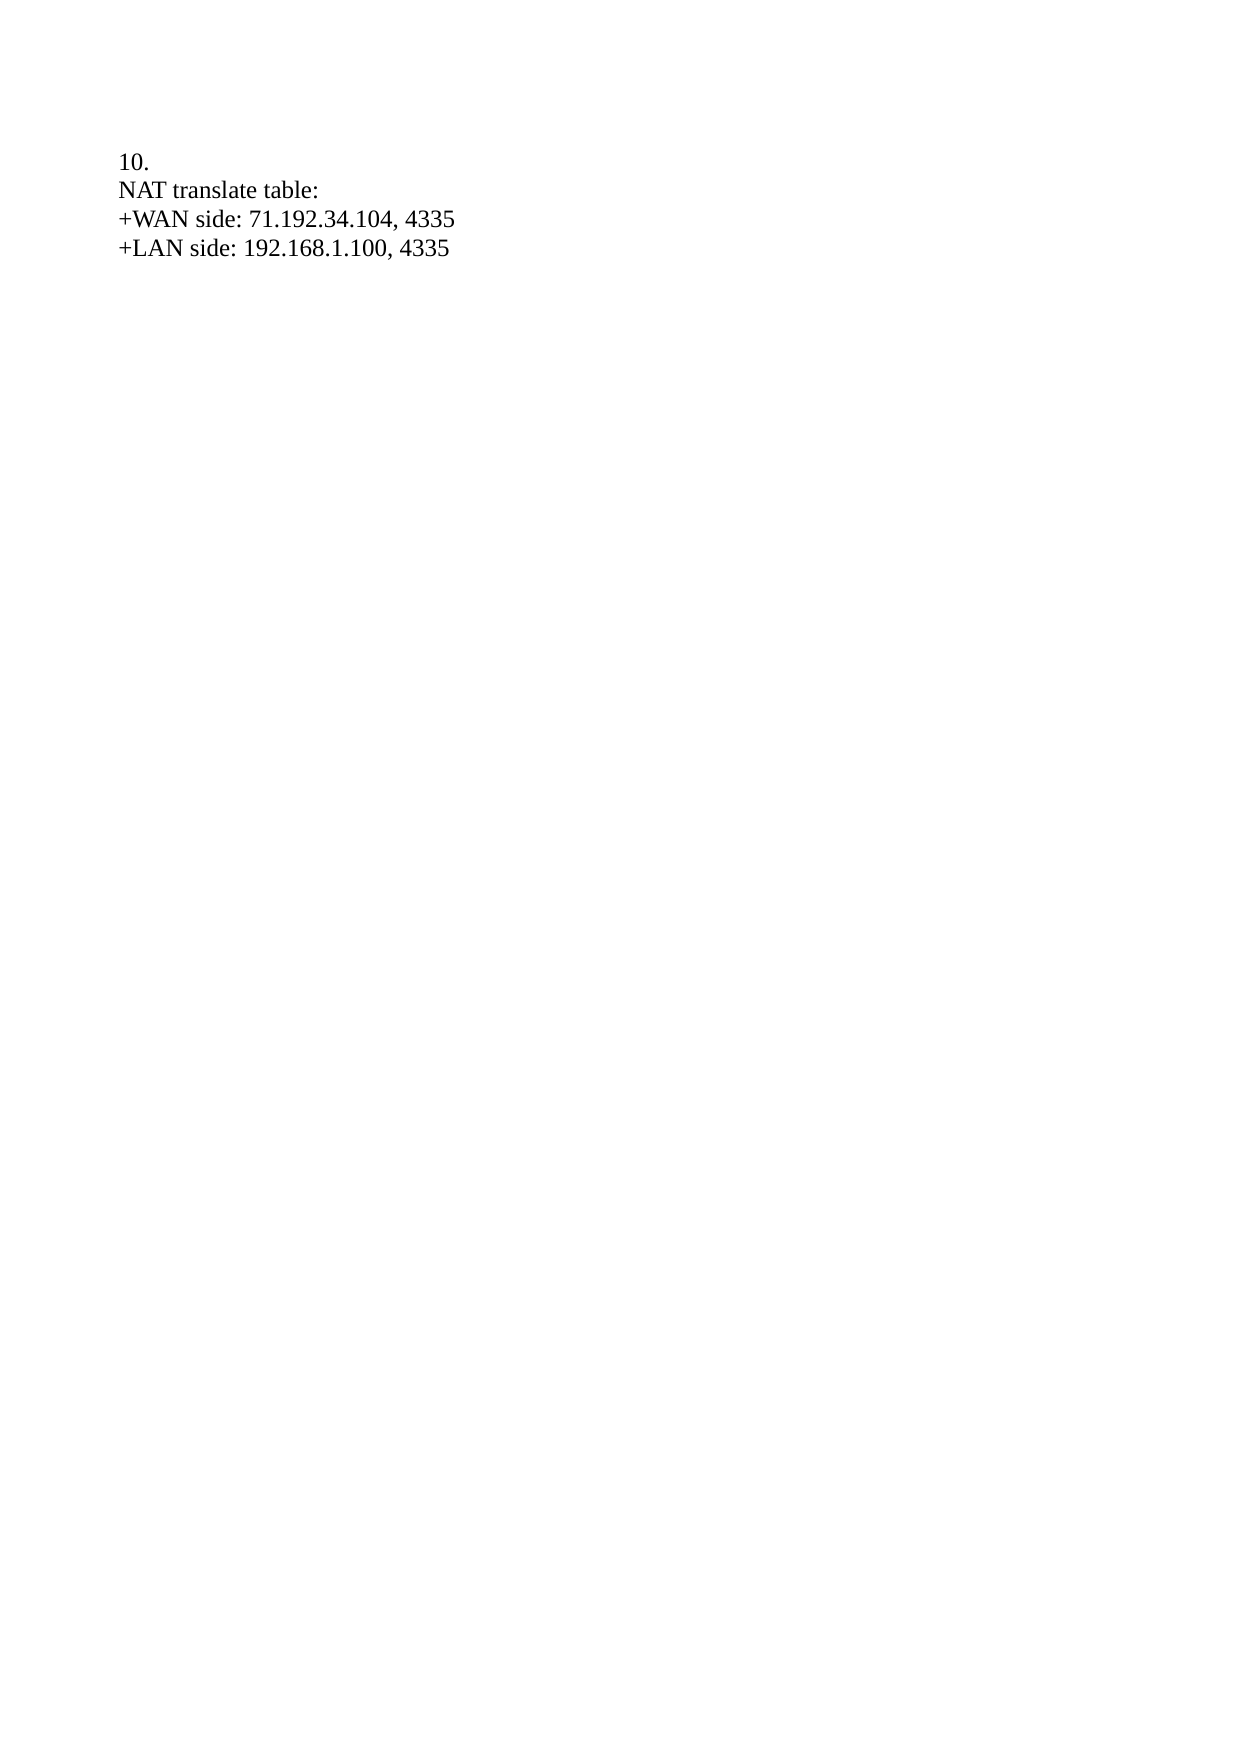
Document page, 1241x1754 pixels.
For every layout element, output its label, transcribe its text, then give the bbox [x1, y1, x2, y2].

text 10. [118, 147, 1122, 176]
text NAT translate table: [118, 176, 1122, 204]
text +WAN side: 71.192.34.104, 4335 [118, 204, 1122, 233]
text +LAN side: 192.168.1.100, 4335 [118, 233, 1122, 262]
